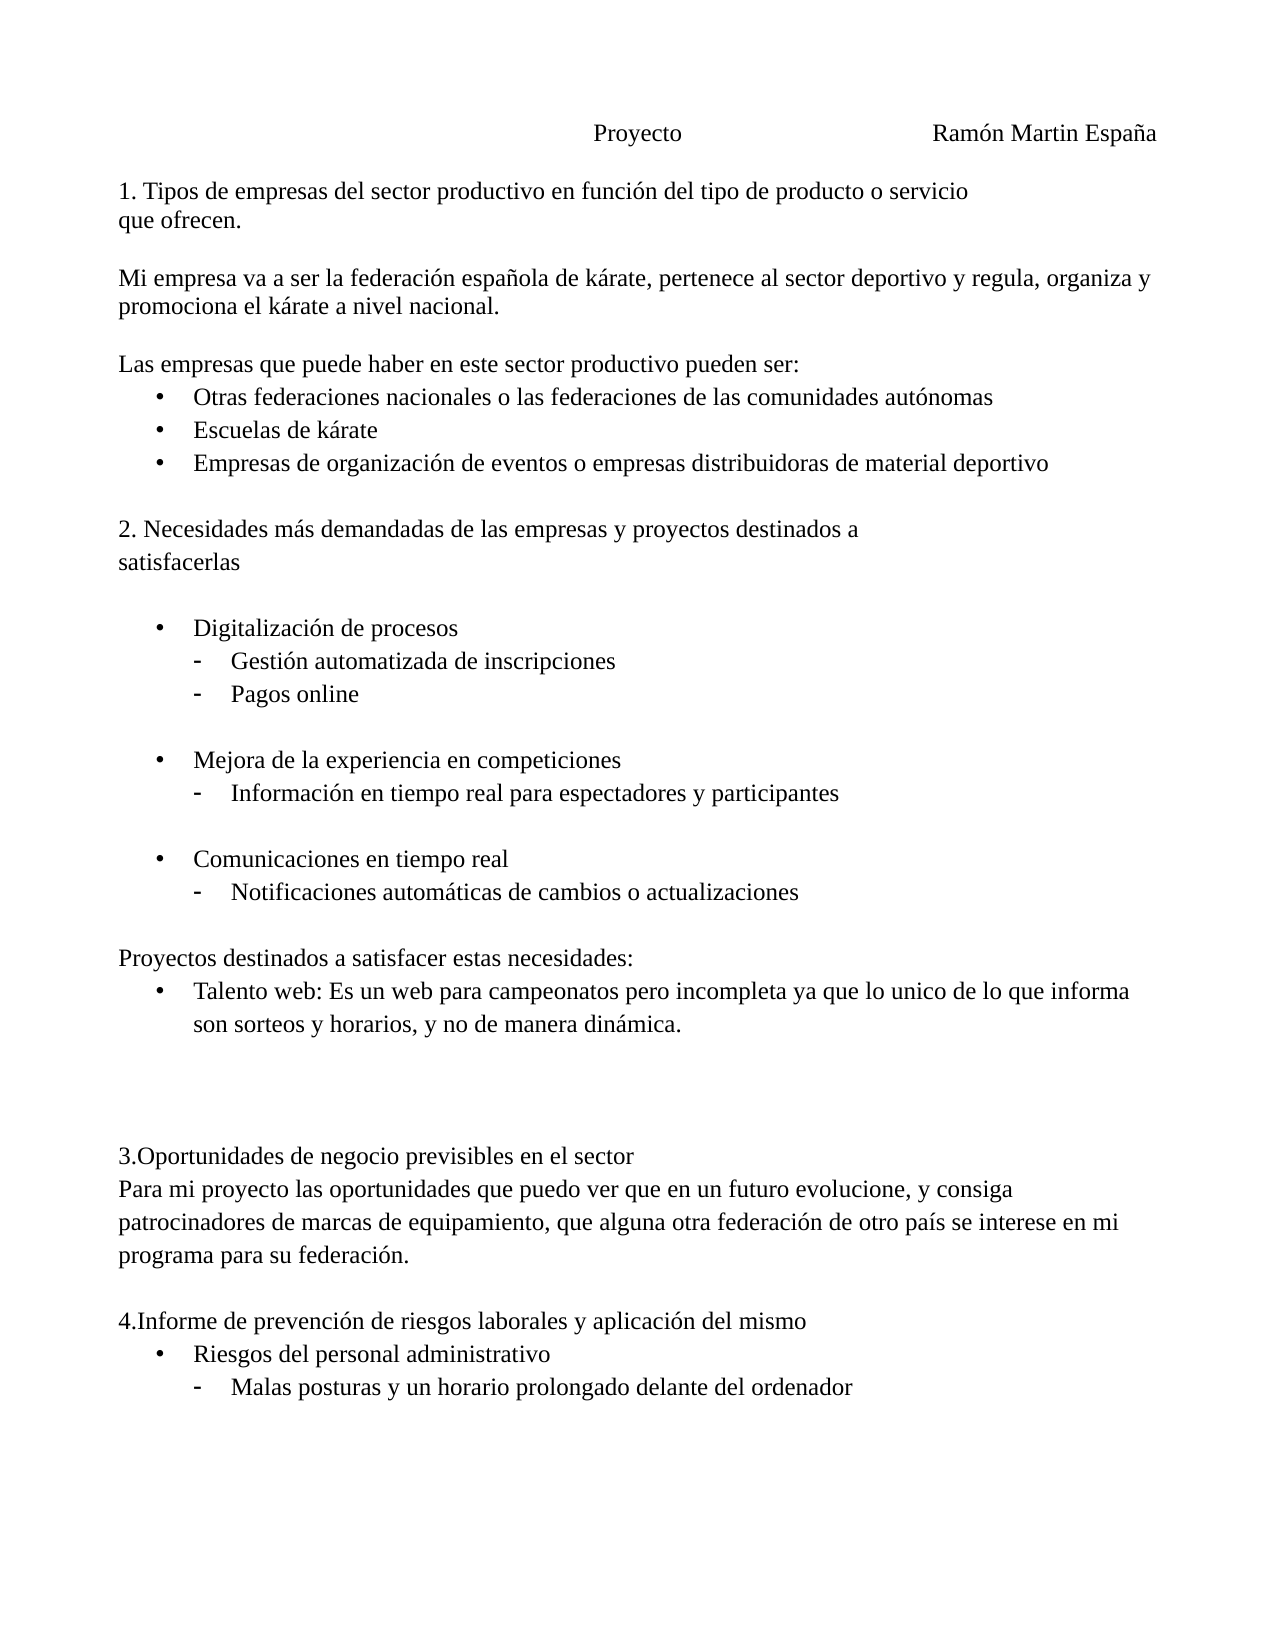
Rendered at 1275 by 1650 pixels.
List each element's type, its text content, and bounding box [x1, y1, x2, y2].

text Mi empresa va a ser la federación española de kárate, pertenece al sector deportivo y regula, organiza y promociona el kárate a nivel nacional. [118, 263, 1157, 320]
list Riesgos del personal administrativo [156, 1339, 1157, 1368]
text que ofrecen. [118, 205, 1157, 234]
list Empresas de organización de eventos o empresas distribuidoras de material deportivo [156, 448, 1157, 477]
list Otras federaciones nacionales o las federaciones de las comunidades autónomas [156, 382, 1157, 411]
text 2. Necesidades más demandadas de las empresas y proyectos destinados a [118, 514, 1157, 543]
text Proyectos destinados a satisfacer estas necesidades: [118, 943, 1157, 972]
text 4.Informe de prevención de riesgos laborales y aplicación del mismo [118, 1306, 1157, 1335]
list Talento web: Es un web para campeonatos pero incompleta ya que lo unico de lo que informa son sorteos y horarios, y no de manera dinámica. [156, 976, 1157, 1038]
list Información en tiempo real para espectadores y participantes [193, 778, 1157, 807]
list Notificaciones automáticas de cambios o actualizaciones [193, 877, 1157, 906]
list Malas posturas y un horario prolongado delante del ordenador [193, 1372, 1157, 1401]
text Las empresas que puede haber en este sector productivo pueden ser: [118, 349, 1157, 378]
text 3.Oportunidades de negocio previsibles en el sector [118, 1141, 1157, 1170]
text Para mi proyecto las oportunidades que puedo ver que en un futuro evolucione, y consiga patrocinadores de marcas de equipamiento, que alguna otra federación de otro país se interese en mi programa para su federación. [118, 1174, 1157, 1269]
list Pagos online [193, 679, 1157, 708]
list Digitalización de procesos [156, 613, 1157, 642]
text satisfacerlas [118, 547, 1157, 576]
text 1. Tipos de empresas del sector productivo en función del tipo de producto o servicio [118, 176, 1157, 205]
list Escuelas de kárate [156, 415, 1157, 444]
list Mejora de la experiencia en competiciones [156, 745, 1157, 774]
list Comunicaciones en tiempo real [156, 844, 1157, 873]
list Gestión automatizada de inscripciones [193, 646, 1157, 675]
